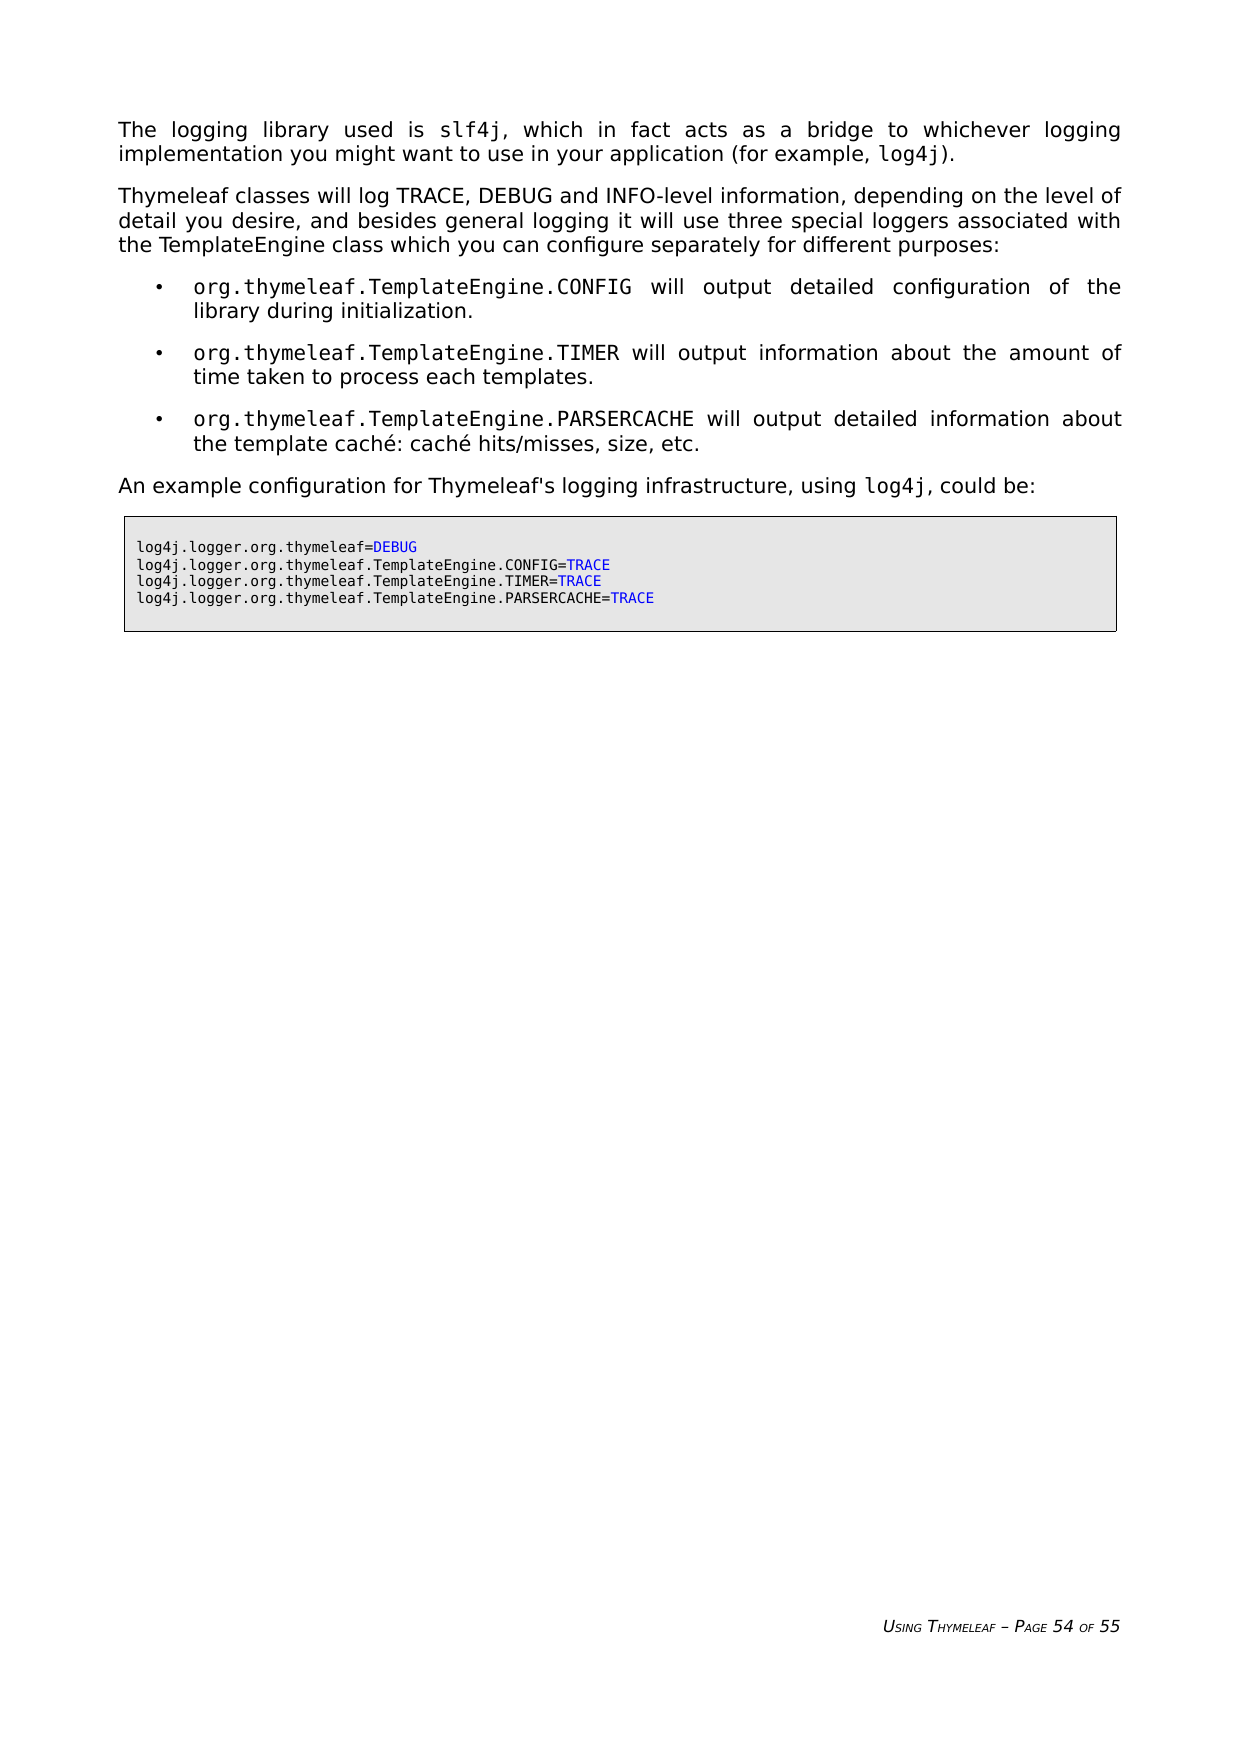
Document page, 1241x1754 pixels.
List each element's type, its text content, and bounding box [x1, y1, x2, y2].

text An example configuration for Thymeleaf's logging infrastructure, using log4j, could be: [118, 474, 1122, 498]
text The logging library used is slf4j, which in fact acts as a bridge to whichever logging implementation you might want to use in your application (for example, log4j). [118, 118, 1122, 167]
list org.thymeleaf.TemplateEngine.TIMER will output information about the amount of time taken to process each templates. [156, 341, 1122, 390]
text log4j.logger.org.thymeleaf=DEBUG log4j.logger.org.thymeleaf.TemplateEngine.CONFIG=TRACE log4j.logger.org.thymeleaf.TemplateEngine.TIMER=TRACE log4j.logger.org.thymeleaf.TemplateEngine.PARSERCACHE=TRACE [125, 517, 1116, 631]
list org.thymeleaf.TemplateEngine.CONFIG will output detailed configuration of the library during initialization. [156, 275, 1122, 323]
list org.thymeleaf.TemplateEngine.PARSERCACHE will output detailed information about the template caché: caché hits/misses, size, etc. [156, 407, 1122, 456]
text Thymeleaf classes will log TRACE, DEBUG and INFO-level information, depending on the level of detail you desire, and besides general logging it will use three special loggers associated with the TemplateEngine class which you can configure separately for different purposes: [118, 184, 1122, 257]
